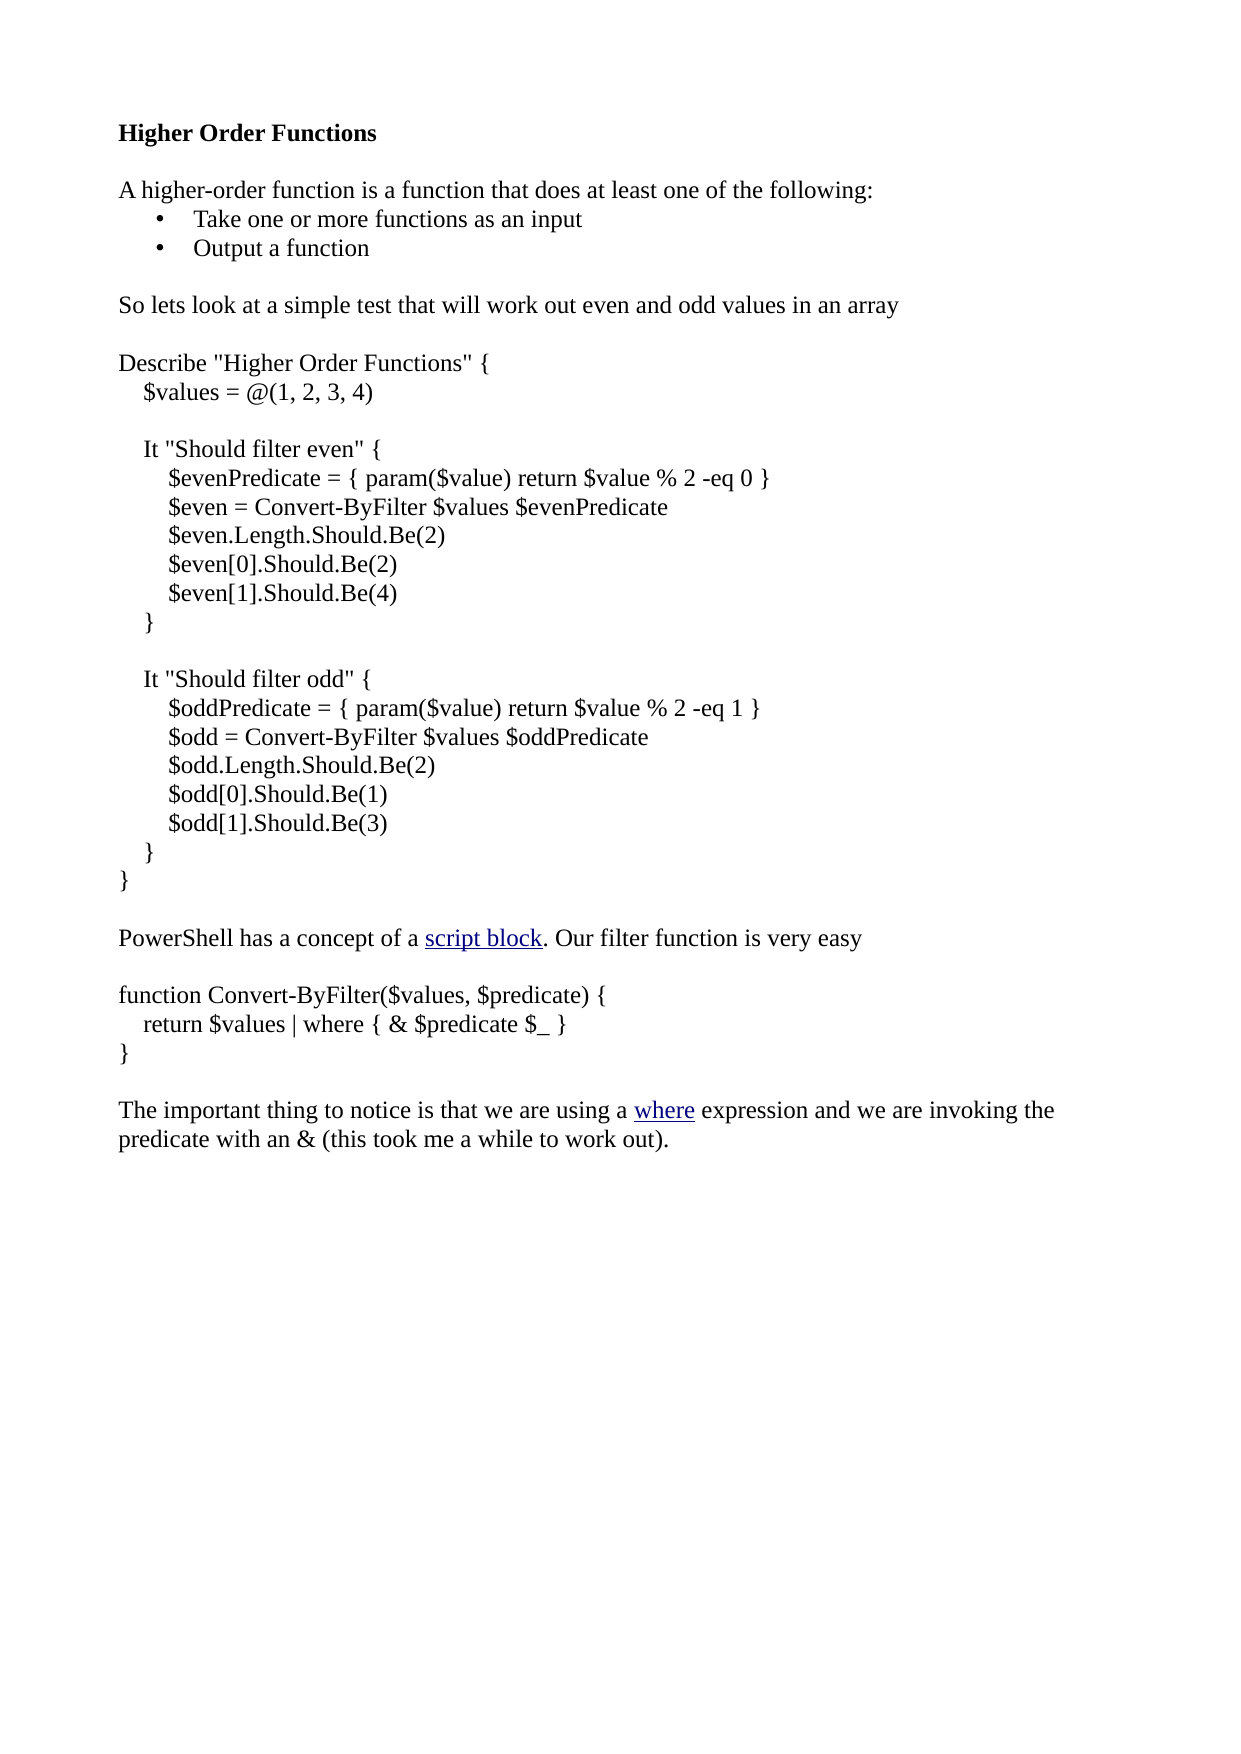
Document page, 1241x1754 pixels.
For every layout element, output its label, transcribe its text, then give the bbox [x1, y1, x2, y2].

text $odd[1].Should.Be(3) [118, 808, 1122, 837]
text $evenPredicate = { param($value) return $value % 2 -eq 0 } [118, 463, 1122, 492]
text It "Should filter odd" { [118, 664, 1122, 693]
list Take one or more functions as an input [156, 204, 1122, 233]
list Output a function [156, 233, 1122, 262]
text return $values | where { & $predicate $_ } [118, 1009, 1122, 1038]
text Describe "Higher Order Functions" { [118, 348, 1122, 377]
text $values = @(1, 2, 3, 4) [118, 377, 1122, 406]
text It "Should filter even" { [118, 434, 1122, 463]
text $odd.Length.Should.Be(2) [118, 751, 1122, 779]
text Higher Order Functions [118, 118, 1122, 147]
text $even.Length.Should.Be(2) [118, 521, 1122, 549]
text function Convert-ByFilter($values, $predicate) { [118, 981, 1122, 1009]
text } [118, 866, 1122, 894]
text A higher-order function is a function that does at least one of the following: [118, 176, 1122, 204]
text So lets look at a simple test that will work out even and odd values in an array [118, 291, 1122, 319]
text $even[0].Should.Be(2) [118, 549, 1122, 578]
text } [118, 1038, 1122, 1067]
text $odd[0].Should.Be(1) [118, 779, 1122, 808]
text The important thing to notice is that we are using a where expression and we are invoking the predicate with an & (this took me a while to work out). [118, 1096, 1122, 1153]
text } [118, 837, 1122, 866]
text $oddPredicate = { param($value) return $value % 2 -eq 1 } [118, 693, 1122, 722]
text $even[1].Should.Be(4) [118, 578, 1122, 607]
text $even = Convert-ByFilter $values $evenPredicate [118, 492, 1122, 521]
text $odd = Convert-ByFilter $values $oddPredicate [118, 722, 1122, 751]
text } [118, 607, 1122, 636]
text PowerShell has a concept of a script block. Our filter function is very easy [118, 923, 1122, 952]
